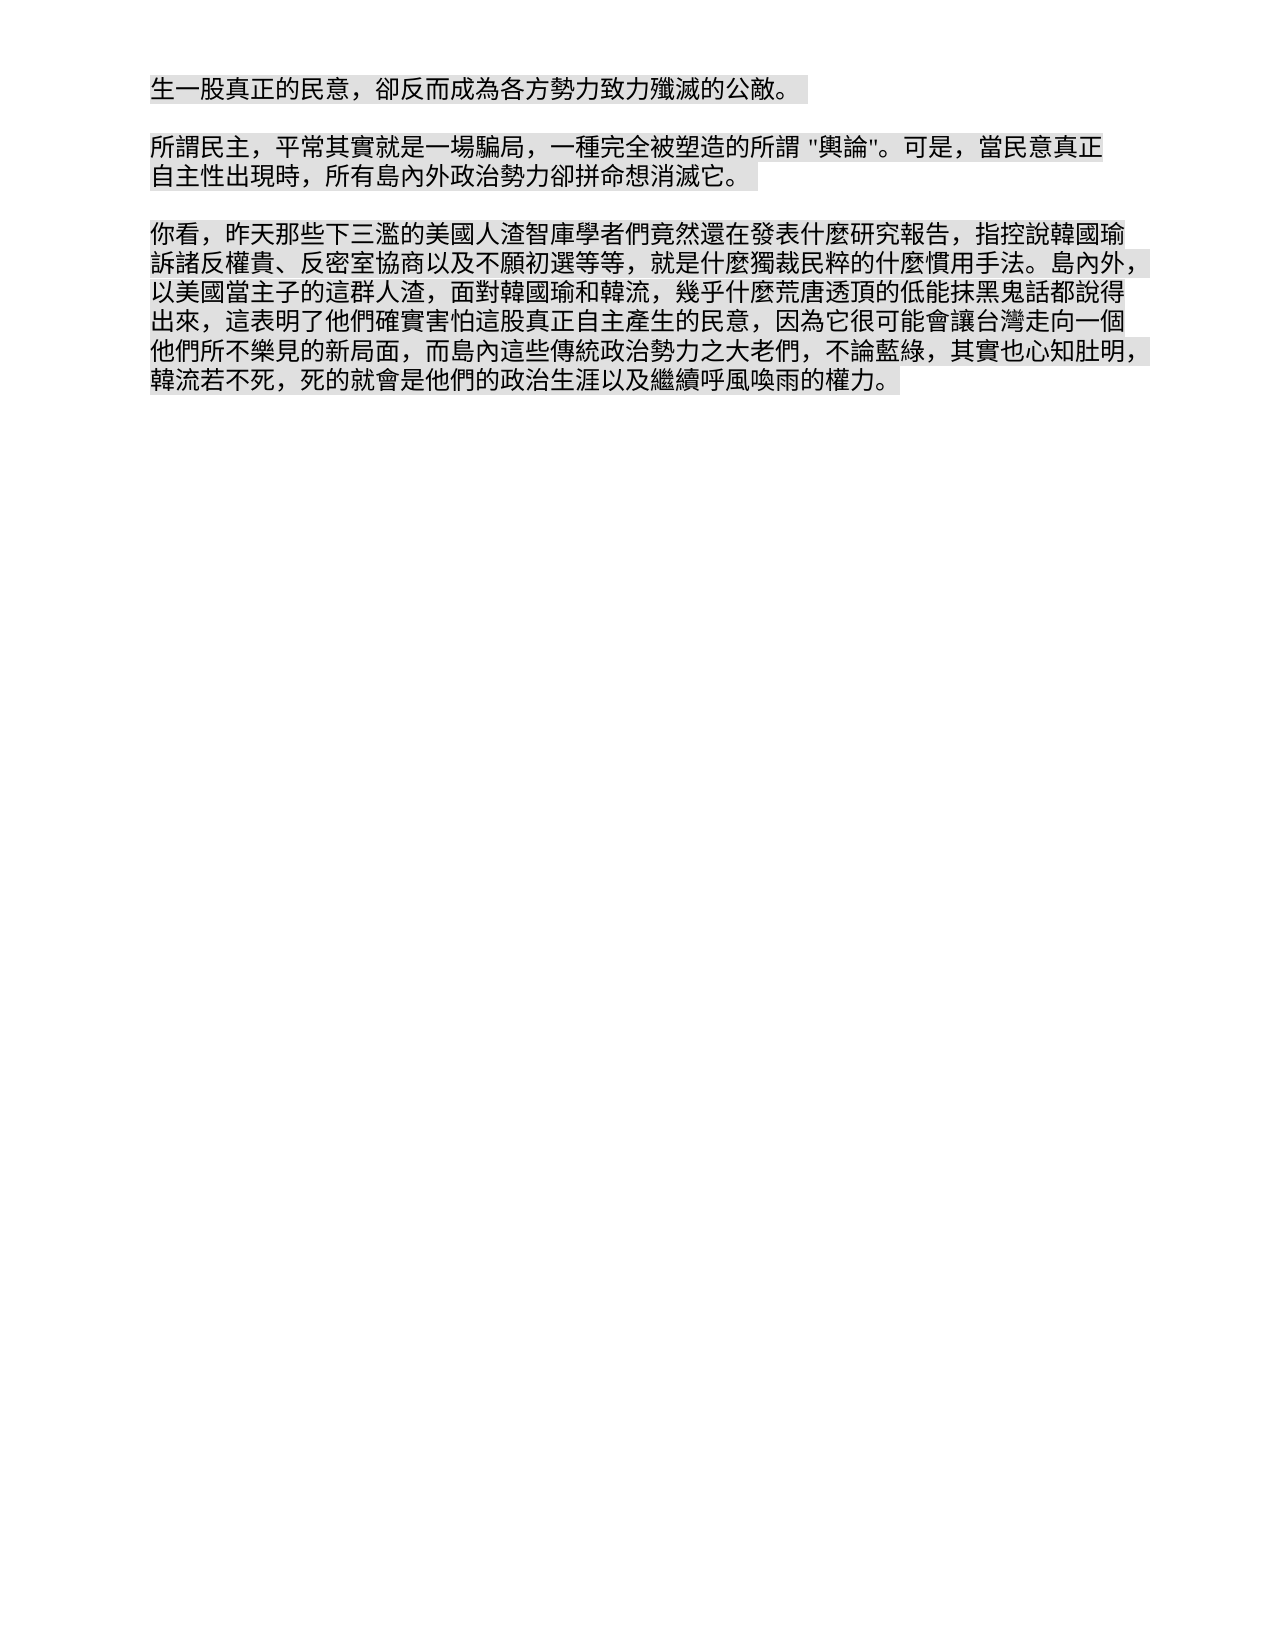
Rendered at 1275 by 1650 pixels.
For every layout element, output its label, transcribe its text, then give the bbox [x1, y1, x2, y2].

text 卡韓政變(24)：消滅韓流的三股勢力 陳真2019. 04. 25. 請看底下節目 17:35-25:00 林國慶的談話。 https://www.youtube.com/watch?v=bgzc_-e1XNY 林國慶是前民進黨黨員，當過立法委員，去年退出民進黨，變成名嘴和歌星。政治人物通常都是要離開權力圈子後才會講真話。他講得很對，現在兩個黨初選都在亂搞，綠的是英派一定要玩到贏為止，萬一到最後還是輸，那就直接沒收，直接宣布自己贏。 他說，至於藍的，則是在搞詐賭出老千，很陰險。請大家自己聽他怎麼講。他稱讚韓國瑜敢講真話，需要很大的勇氣，才敢在這時候去批評國民黨權貴政治。但這樣一批評之後，韓自己肯定會重傷，因為國民黨所有傳統勢力會更加團結起來一起消滅韓流，打擊韓國瑜。 林國慶說，這道理很容易理解，你韓國瑜能不能選總統，至今籌碼仍在我們手上，你就膽敢這樣批評，要是讓你當上總統，那我們豈不是全都不用混了？大家的政治生涯就此結束。 相反地，如果是郭台銘勝出，當上總統，那麼藍營大老們大家就能再度雨露均霑，雞犬昇天，因為郭沒有自己的政治班底，到時候整個人事權力還是會落在吳敦義這批老狐狸手上。 美麗島電子報董事長吳子嘉也說，國民黨的真實情況就是黨內傳統勢力在努力打擊韓流。 我舉這兩人所講的為例，只是要說，別把這類說法當成什麼陰謀論。所謂陰謀論，往往都是一些毫無根據的荒唐胡扯，但卡韓、滅韓流不是什麼陰謀論，而是基本事實。 想要消滅韓流的有三股勢力，一當然就是民進黨，二是國民黨，三是這兩黨背後的主子--美國。 韓國瑜選高雄市長時是一人打一黨，現在是一人打全部。他唯一的依靠就是人民的支持與否。但是，讓吳敦義這老賊故意再拖延個一兩個月，韓國瑜不知道還要再挨多少黑槍。 我講這些陰暗醜陋的事實，只是希望大家認清現實，不要失去支持韓的熱情和信心，但我並不是要鼓勵大家讓國民黨內產生更大的衝突；越是內亂，韓流就越快消失。一個人有講真話的勇氣固然很好，但是勇氣之外，似乎還是應該要有點智慧，要沉得住氣，分清事情的輕重緩急，不要八字都還沒一撇就要一個打全部。連柯文哲都在一旁看得樂不可支。 比賽一定都是這樣：所有人會把箭頭指向那個超強的第一名。因為如果不打倒他，誰都根本沒機會勝出。如果把超級第一名給弄垮了，大家的機會就來了。因此，在 "弄垮超級第一名" 這一點上，必然是其他各方勢力的最大共識。往後這段期間，必然就是關門放狗咬人，動員各路網軍及其周邊勢力，聯手大力攻擊韓國瑜，殲滅韓流。 島內所謂民主政治，在過去幾十年來幾乎都是左手選右手，選來選去全是主子的手，全是主子養的狗，全是既定的權力結構。幾個月前，好不容易冒出一個政治邊緣人韓國瑜，誕生一股真正的民意，卻反而成為各方勢力致力殲滅的公敵。 所謂民主，平常其實就是一場騙局，一種完全被塑造的所謂 "輿論"。可是，當民意真正自主性出現時，所有島內外政治勢力卻拼命想消滅它。 你看，昨天那些下三濫的美國人渣智庫學者們竟然還在發表什麼研究報告，指控說韓國瑜訴諸反權貴、反密室協商以及不願初選等等，就是什麼獨裁民粹的什麼慣用手法。島內外，以美國當主子的這群人渣，面對韓國瑜和韓流，幾乎什麼荒唐透頂的低能抹黑鬼話都說得出來，這表明了他們確實害怕這股真正自主產生的民意，因為它很可能會讓台灣走向一個他們所不樂見的新局面，而島內這些傳統政治勢力之大老們，不論藍綠，其實也心知肚明，韓流若不死，死的就會是他們的政治生涯以及繼續呼風喚雨的權力。 [150, 75, 1125, 395]
